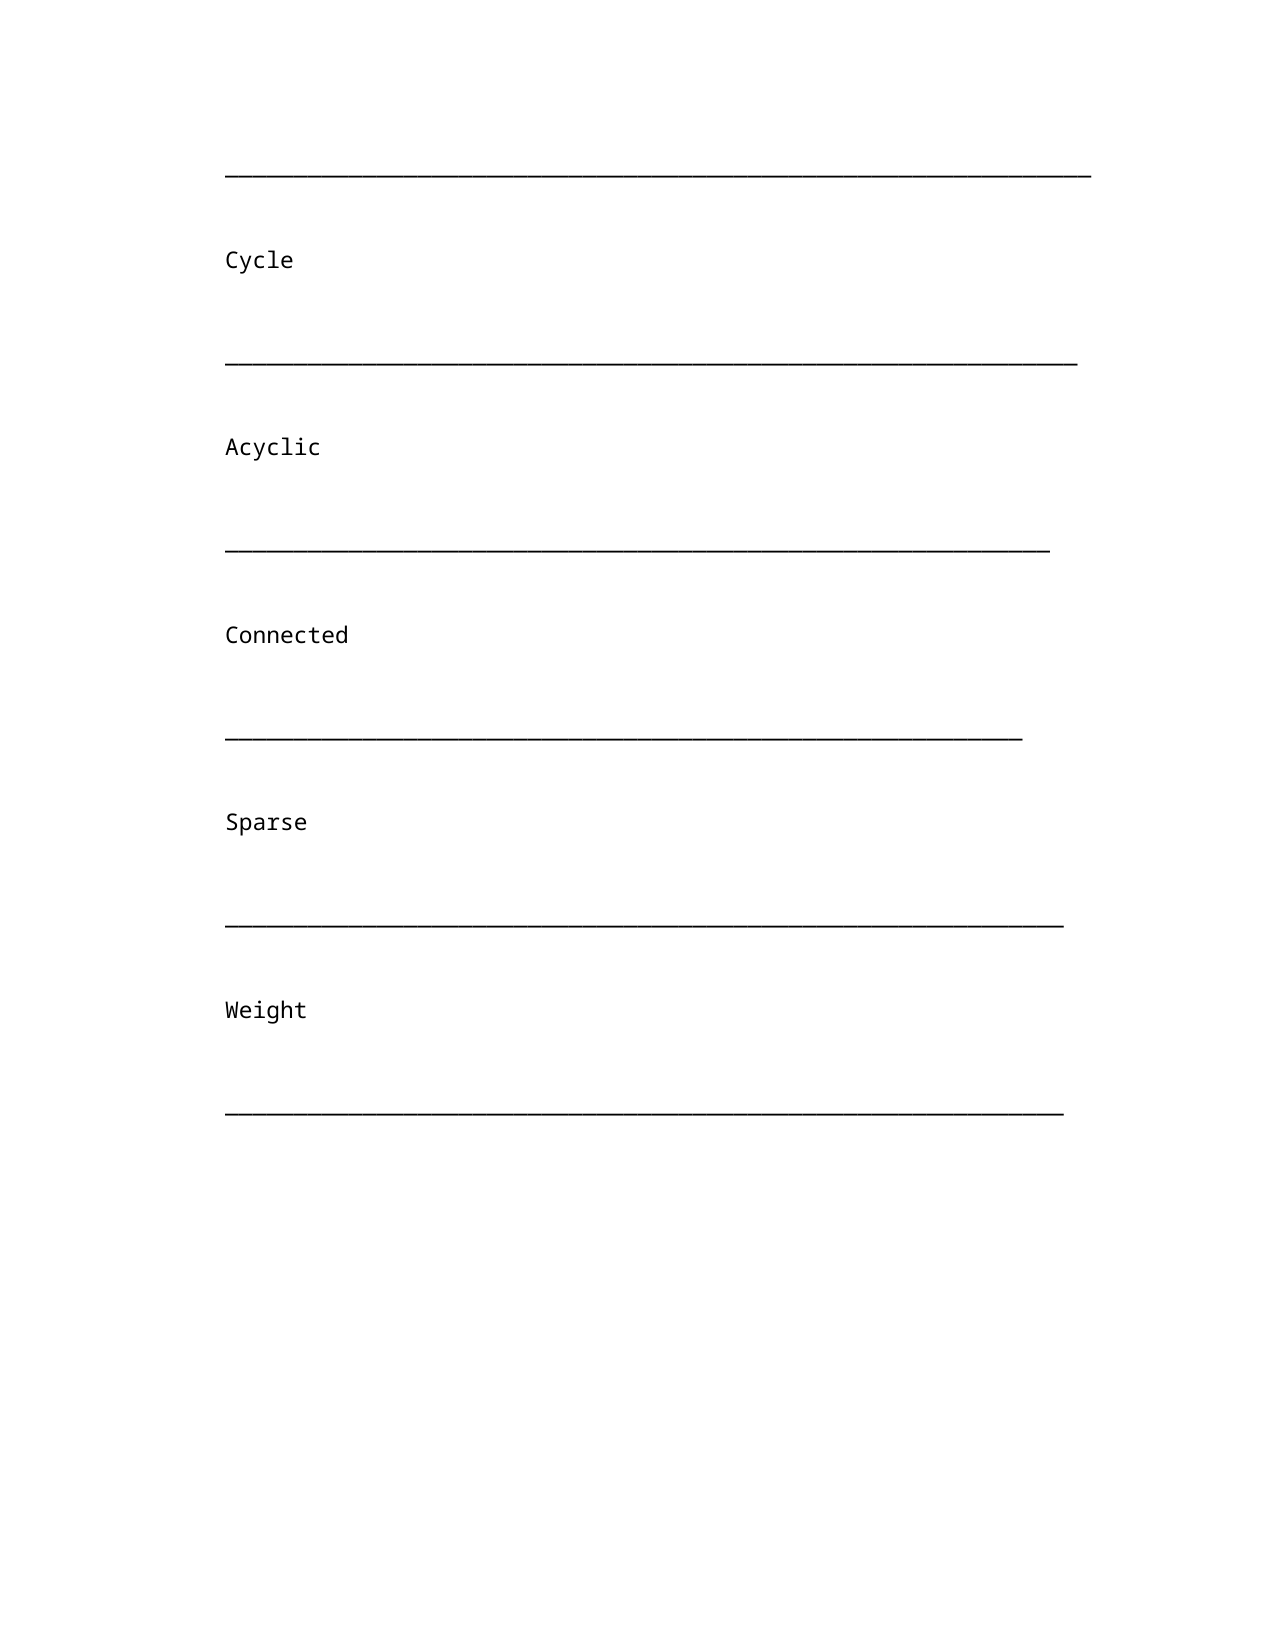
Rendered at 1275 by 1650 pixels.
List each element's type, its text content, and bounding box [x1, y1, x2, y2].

text _______________________________________________________________ Cycle ______________________________________________________________ Acyclic ____________________________________________________________ Connected __________________________________________________________ Sparse _____________________________________________________________ Weight _____________________________________________________________ [225, 150, 1125, 1212]
